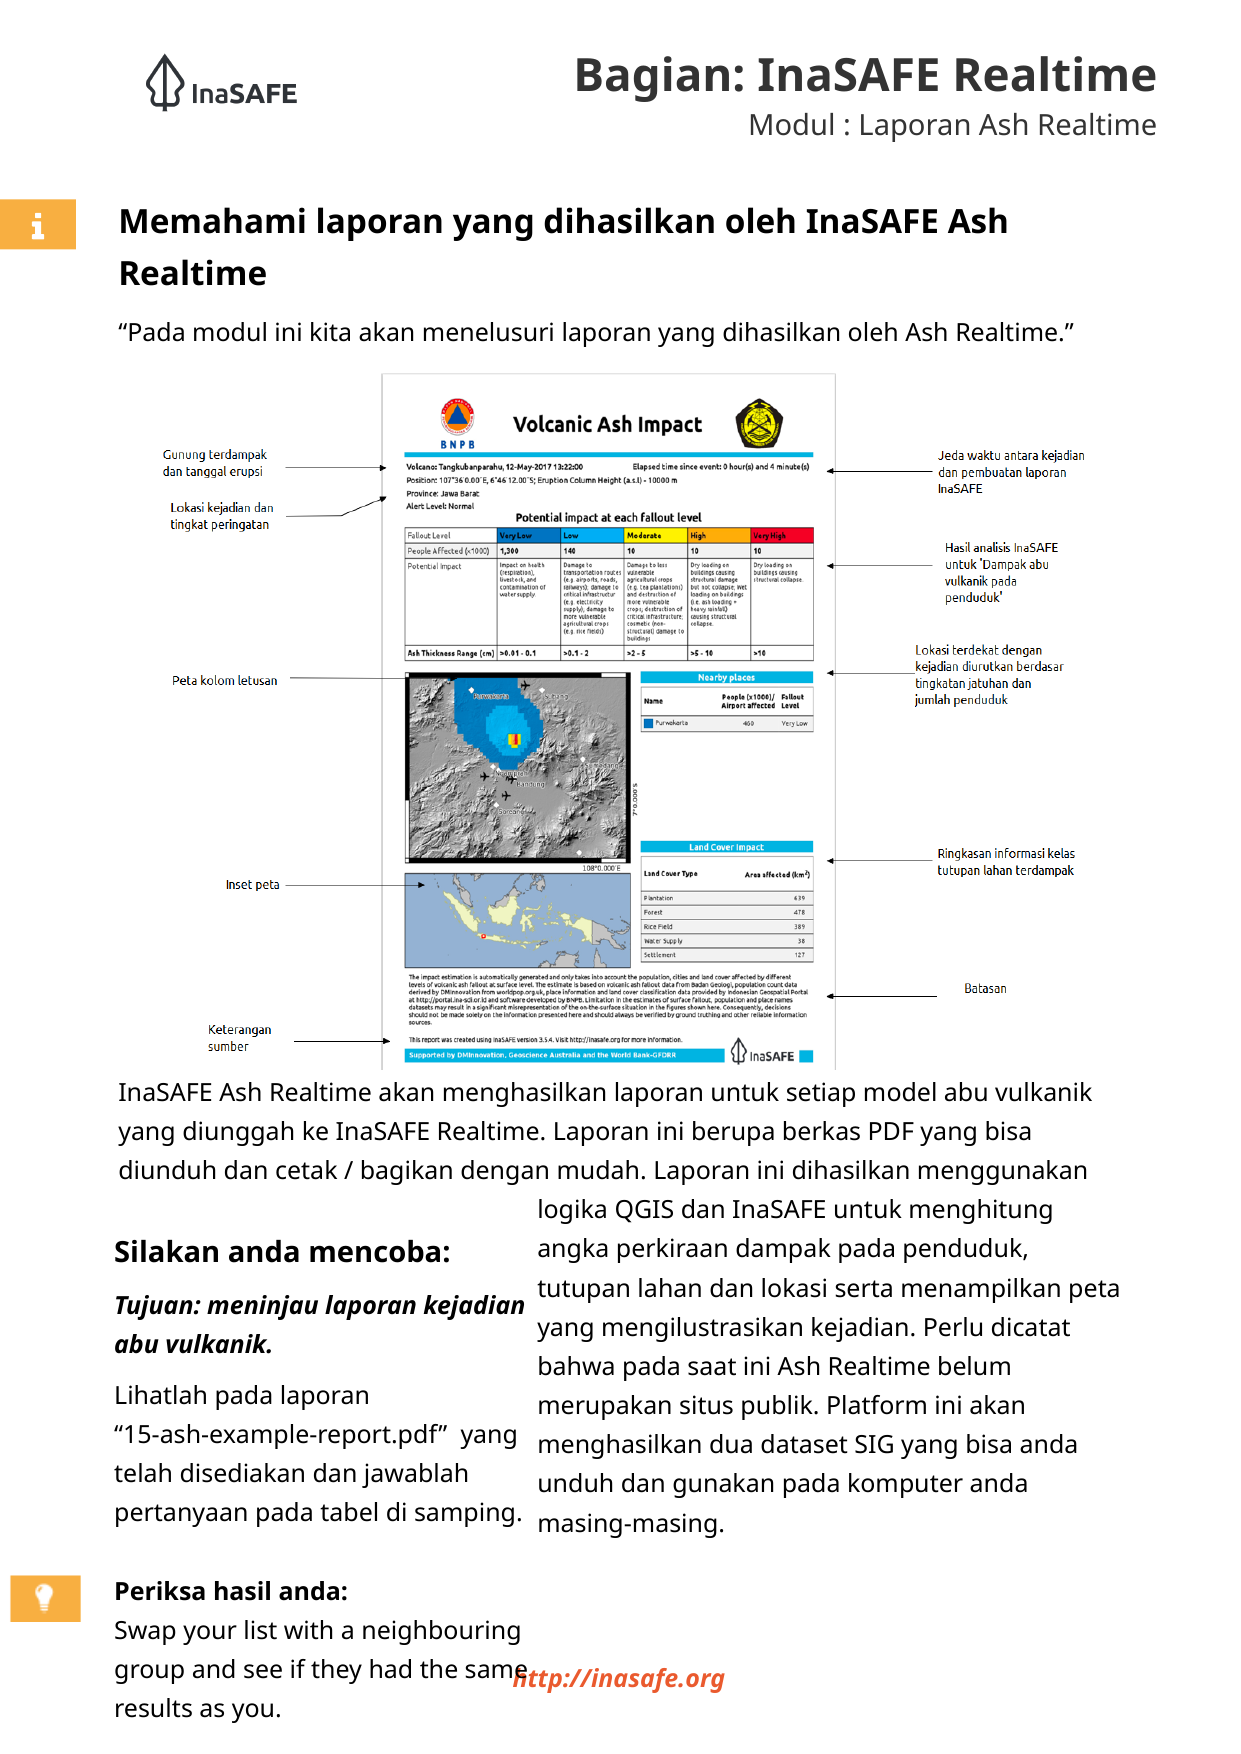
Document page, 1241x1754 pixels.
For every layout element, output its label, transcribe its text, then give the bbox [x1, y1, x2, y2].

subtitle Memahami laporan yang dihasilkan oleh InaSAFE Ash Realtime [118, 198, 1122, 296]
picture [118, 365, 1123, 1070]
text “Pada modul ini kita akan menelusuri laporan yang dihasilkan oleh Ash Realtime.” [118, 314, 1122, 348]
picture [126, 35, 322, 131]
picture [9, 1575, 81, 1622]
text InaSAFE Ash Realtime akan menghasilkan laporan untuk setiap model abu vulkanik yang diunggah ke InaSAFE Realtime. Laporan ini berupa berkas PDF yang bisa diunduh dan cetak / bagikan dengan mudah. Laporan ini dihasilkan menggunakan logika QGIS dan InaSAFE untuk menghitung angka perkiraan dampak pada penduduk, tutupan lahan dan lokasi serta menampilkan peta yang mengilustrasikan kejadian. Perlu dicatat bahwa pada saat ini Ash Realtime belum merupakan situs publik. Platform ini akan menghasilkan dua dataset SIG yang bisa anda unduh dan gunakan pada komputer anda masing-masing. [118, 1070, 1122, 1539]
